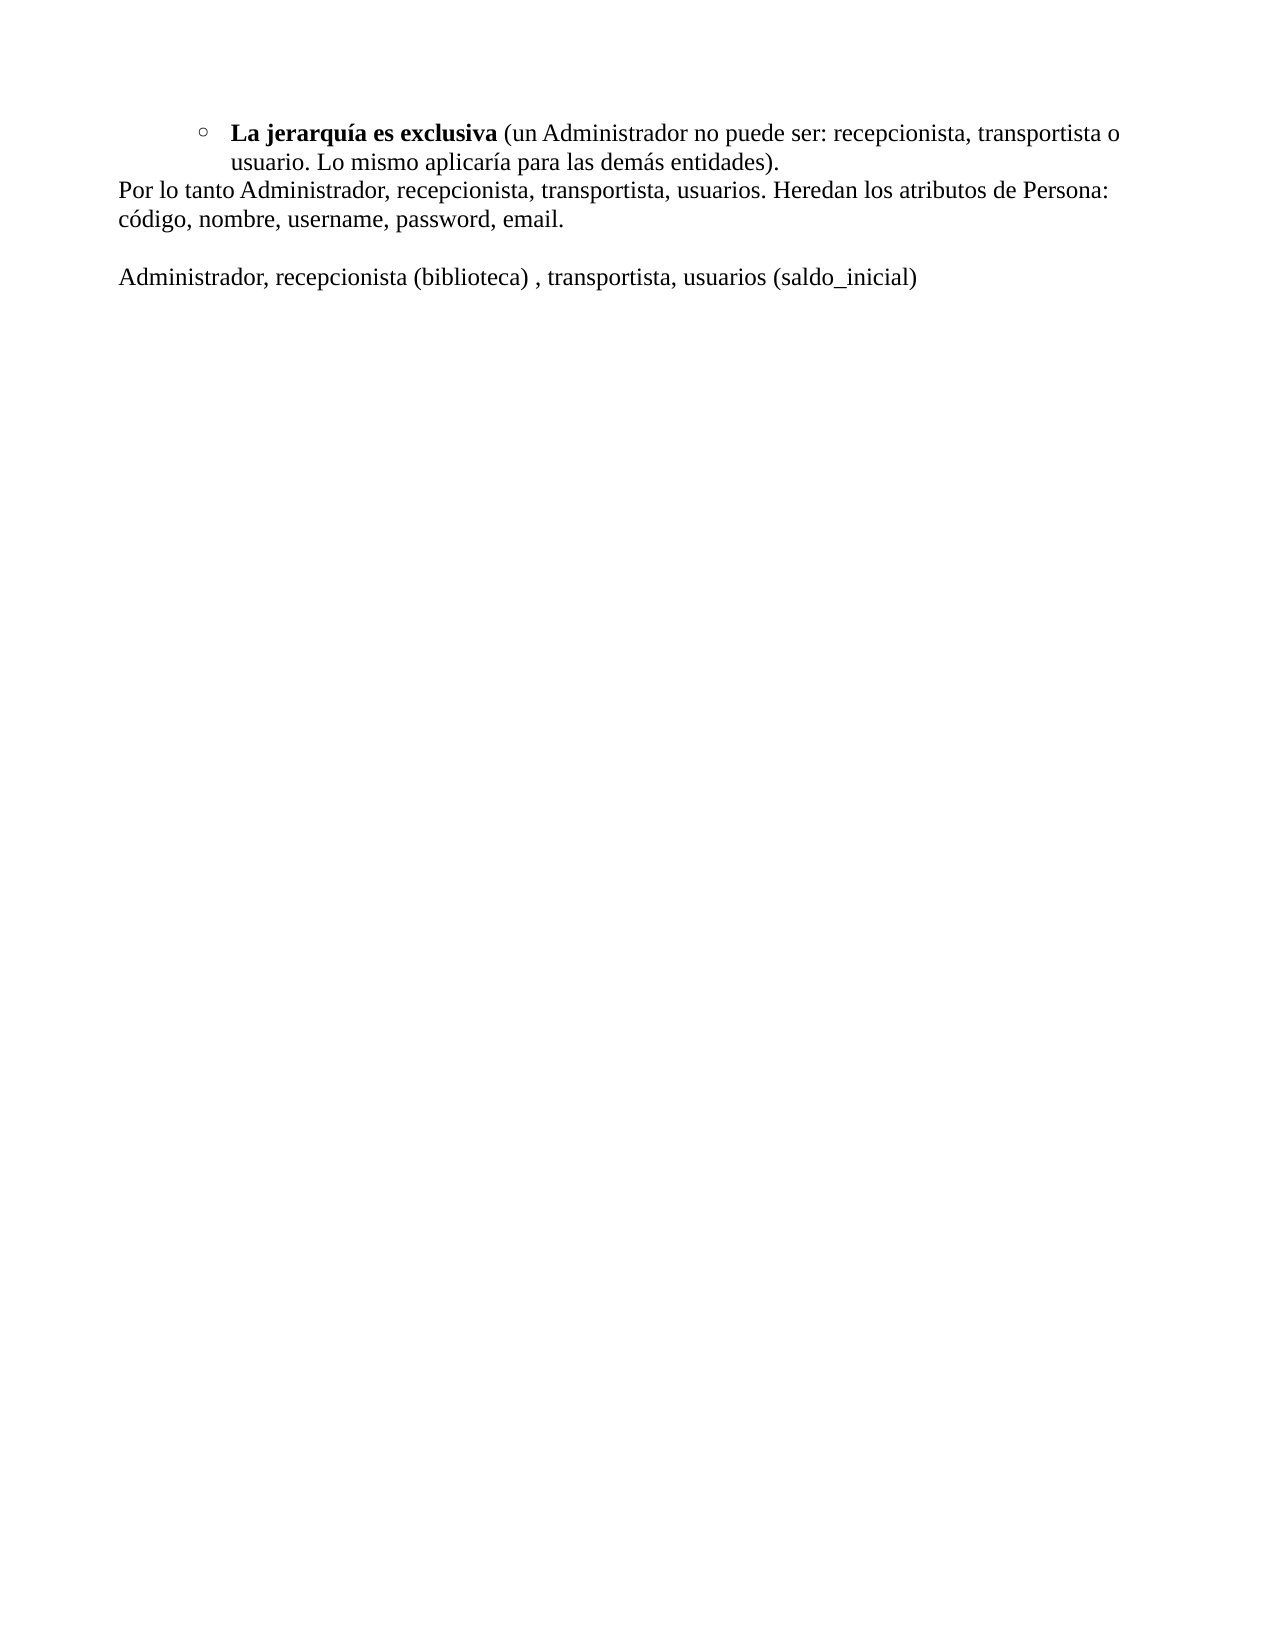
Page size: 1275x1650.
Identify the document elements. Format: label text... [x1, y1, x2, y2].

list La jerarquía es exclusiva (un Administrador no puede ser: recepcionista, transportista o usuario. Lo mismo aplicaría para las demás entidades). [193, 118, 1157, 176]
text Por lo tanto Administrador, recepcionista, transportista, usuarios. Heredan los atributos de Persona: código, nombre, username, password, email. [118, 176, 1157, 233]
text Administrador, recepcionista (biblioteca) , transportista, usuarios (saldo_inicial) [118, 262, 1157, 291]
